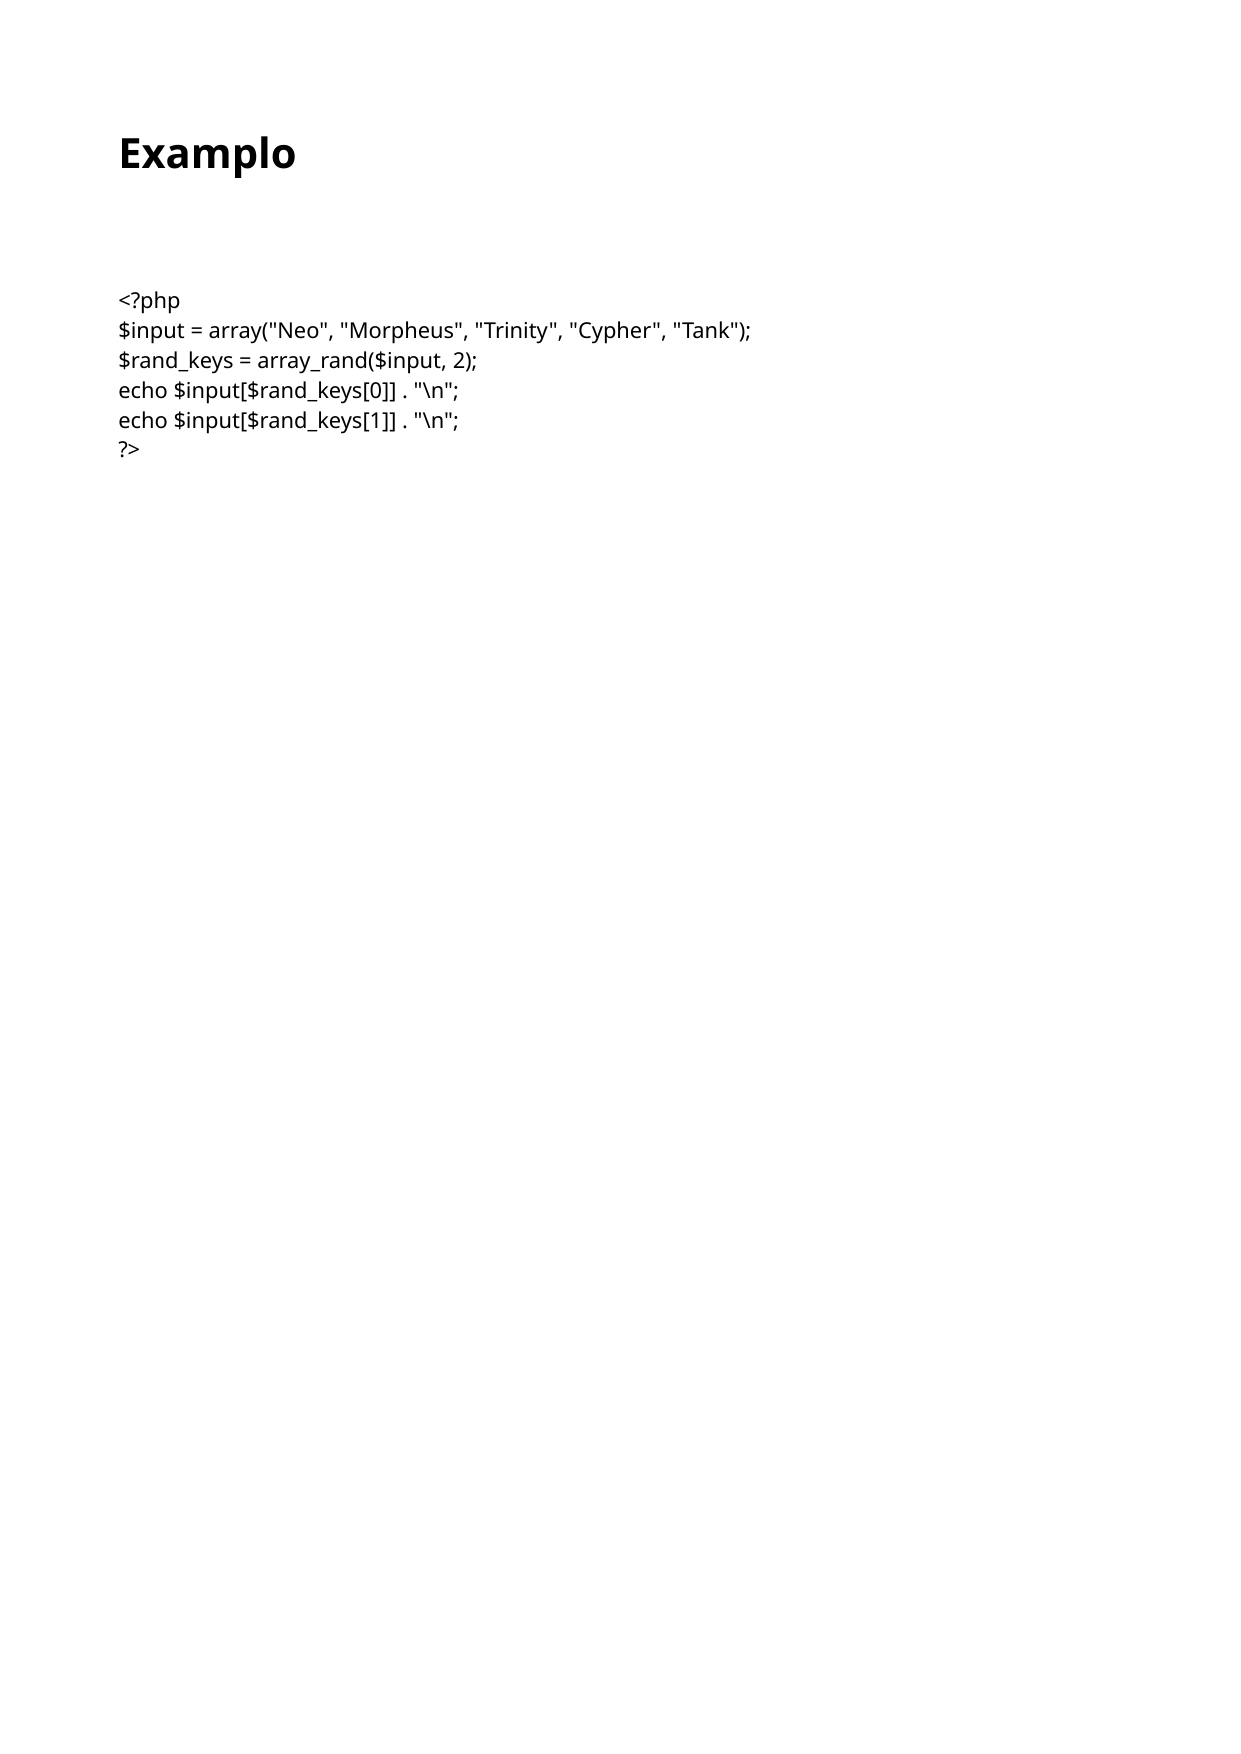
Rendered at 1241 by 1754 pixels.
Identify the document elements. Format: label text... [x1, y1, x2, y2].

subtitle Examplo [118, 124, 1122, 181]
text <?php $input = array("Neo", "Morpheus", "Trinity", "Cypher", "Tank"); $rand_keys = array_rand($input, 2); echo $input[$rand_keys[0]] . "\n"; echo $input[$rand_keys[1]] . "\n"; ?> [118, 286, 1122, 464]
